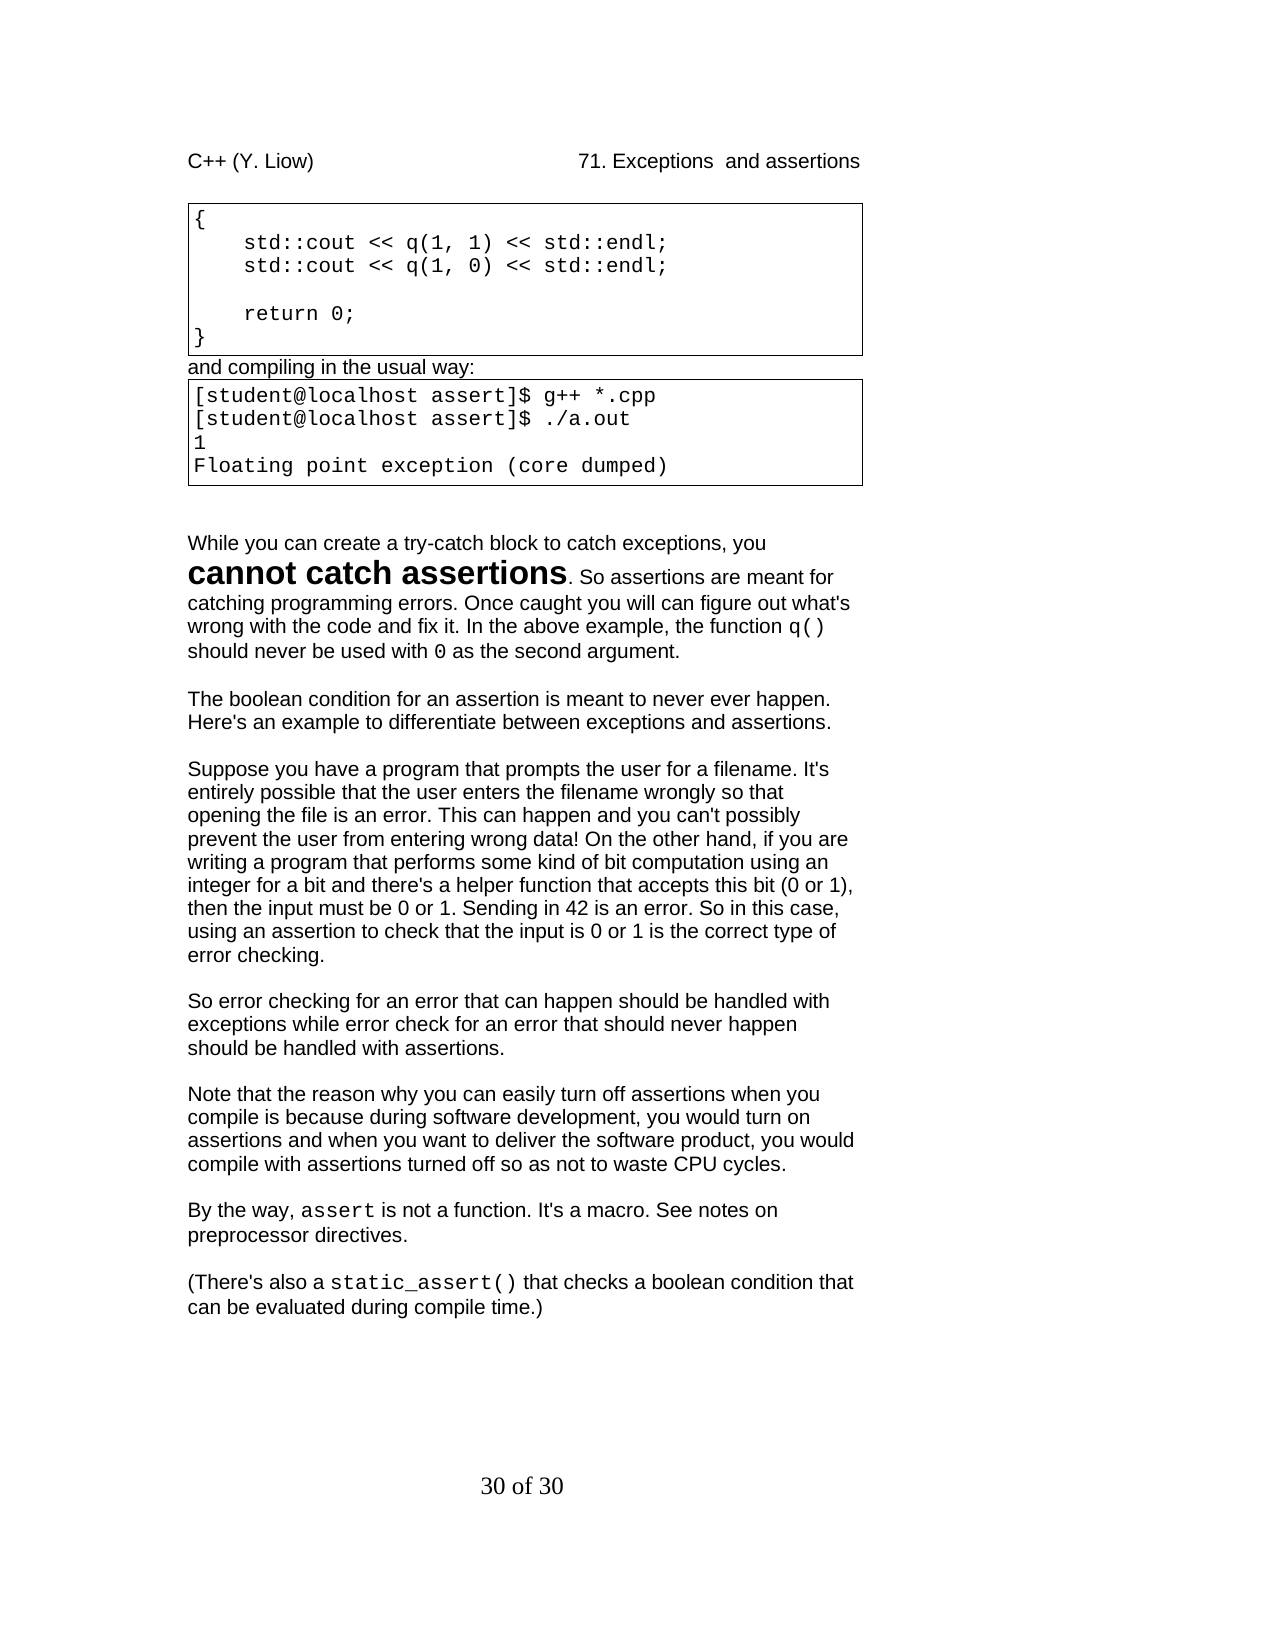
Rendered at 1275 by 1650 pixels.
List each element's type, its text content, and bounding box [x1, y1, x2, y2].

text While you can create a try-catch block to catch exceptions, you cannot catch assertions. So assertions are meant for catching programming errors. Once caught you will can figure out what's wrong with the code and fix it. In the above example, the function q() should never be used with 0 as the second argument. [187, 531, 862, 664]
table_header [student@localhost assert]$ g++ *.cpp [student@localhost assert]$ ./a.out 1 Floating point exception (core dumped) [189, 380, 862, 485]
text So error checking for an error that can happen should be handled with exceptions while error check for an error that should never happen should be handled with assertions. [187, 990, 862, 1059]
text and compiling in the usual way: [187, 356, 862, 379]
text Note that the reason why you can easily turn off assertions when you compile is because during software development, you would turn on assertions and when you want to deliver the software product, you would compile with assertions turned off so as not to waste CPU cycles. [187, 1083, 862, 1176]
text By the way, assert is not a function. It's a macro. See notes on preprocessor directives. [187, 1199, 862, 1247]
text Suppose you have a program that prompts the user for a filename. It's entirely possible that the user enters the filename wrongly so that opening the file is an error. This can happen and you can't possibly prevent the user from entering wrong data! On the other hand, if you are writing a program that performs some kind of bit computation using an integer for a bit and there's a helper function that accepts this bit (0 or 1), then the input must be 0 or 1. Sending in 42 is an error. So in this case, using an assertion to check that the input is 0 or 1 is the correct type of error checking. [187, 757, 862, 967]
text The boolean condition for an assertion is meant to never ever happen. Here's an example to differentiate between exceptions and assertions. [187, 688, 862, 734]
text (There's also a static_assert() that checks a boolean condition that can be evaluated during compile time.) [187, 1270, 862, 1318]
table_header { std::cout << q(1, 1) << std::endl; std::cout << q(1, 0) << std::endl; return 0; } [189, 204, 862, 355]
